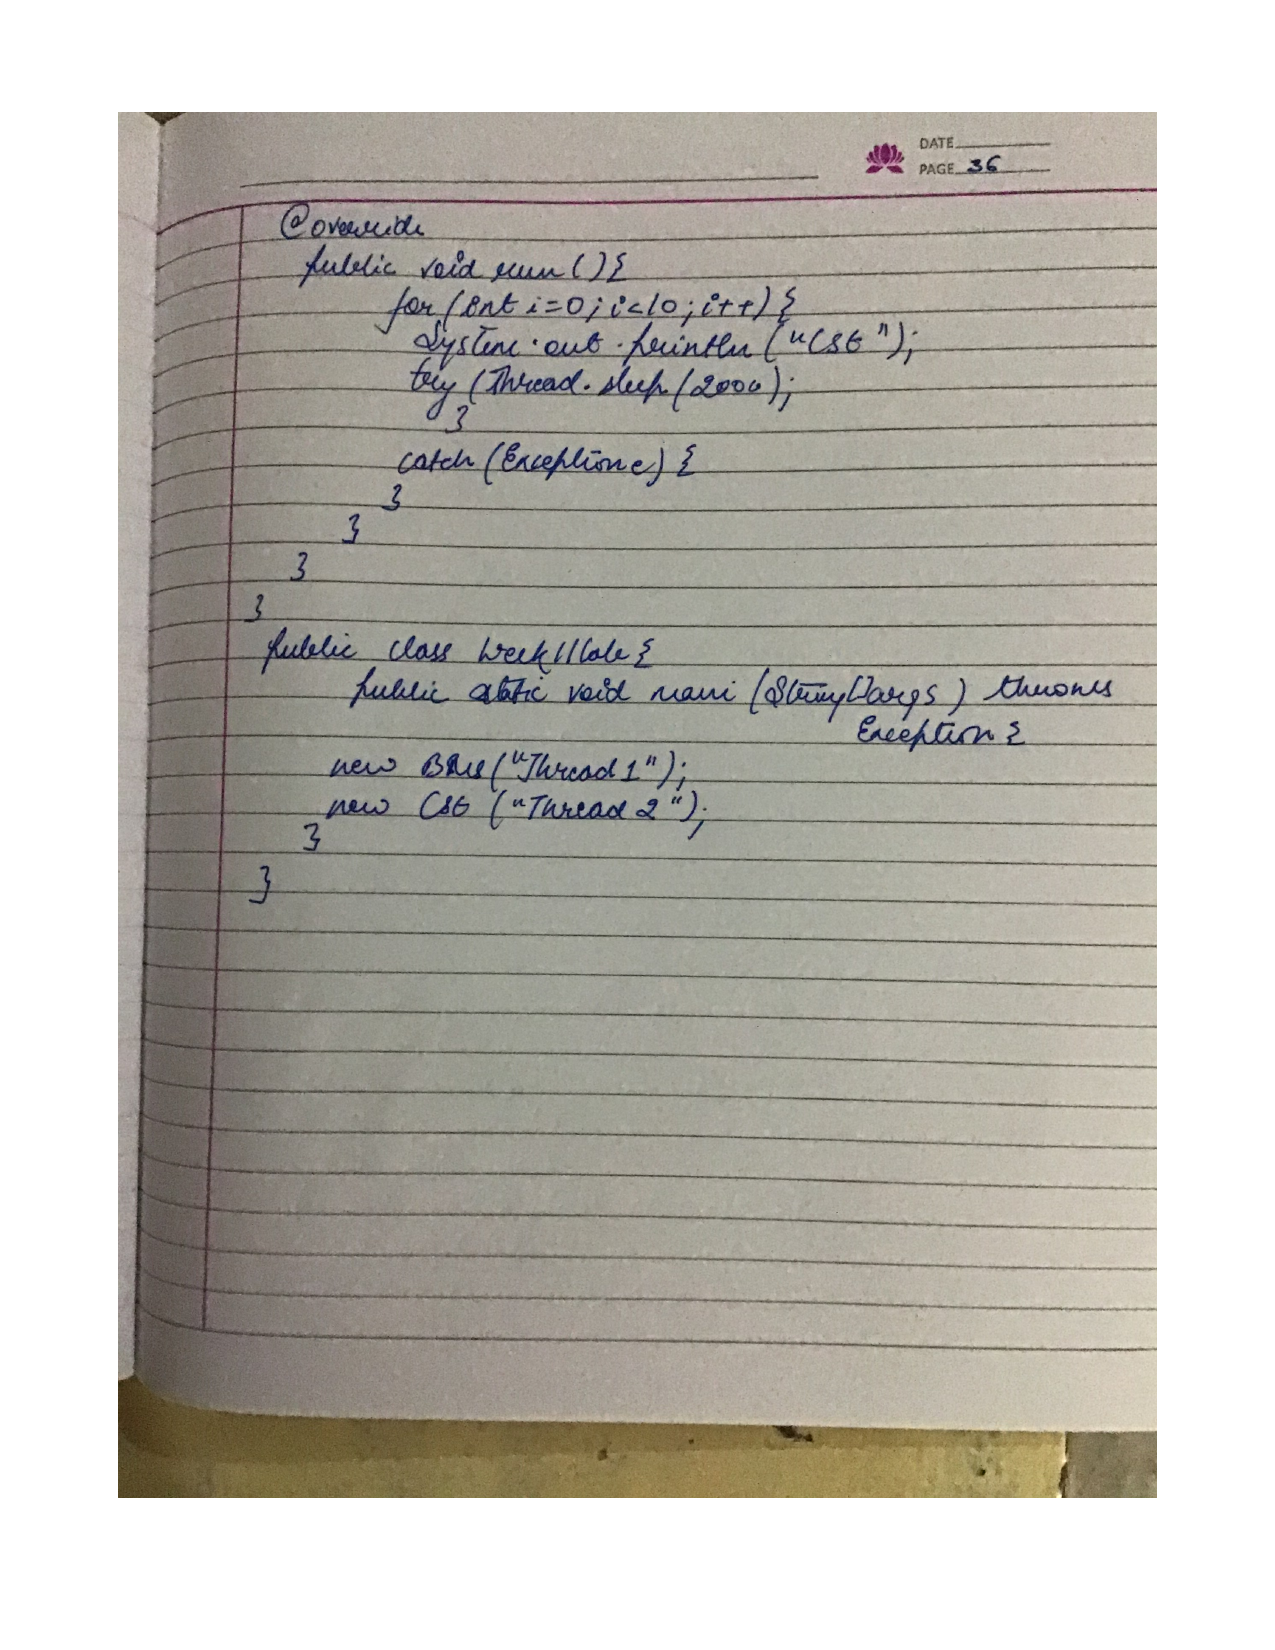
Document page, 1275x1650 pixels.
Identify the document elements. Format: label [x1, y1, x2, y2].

picture [118, 112, 1157, 1498]
